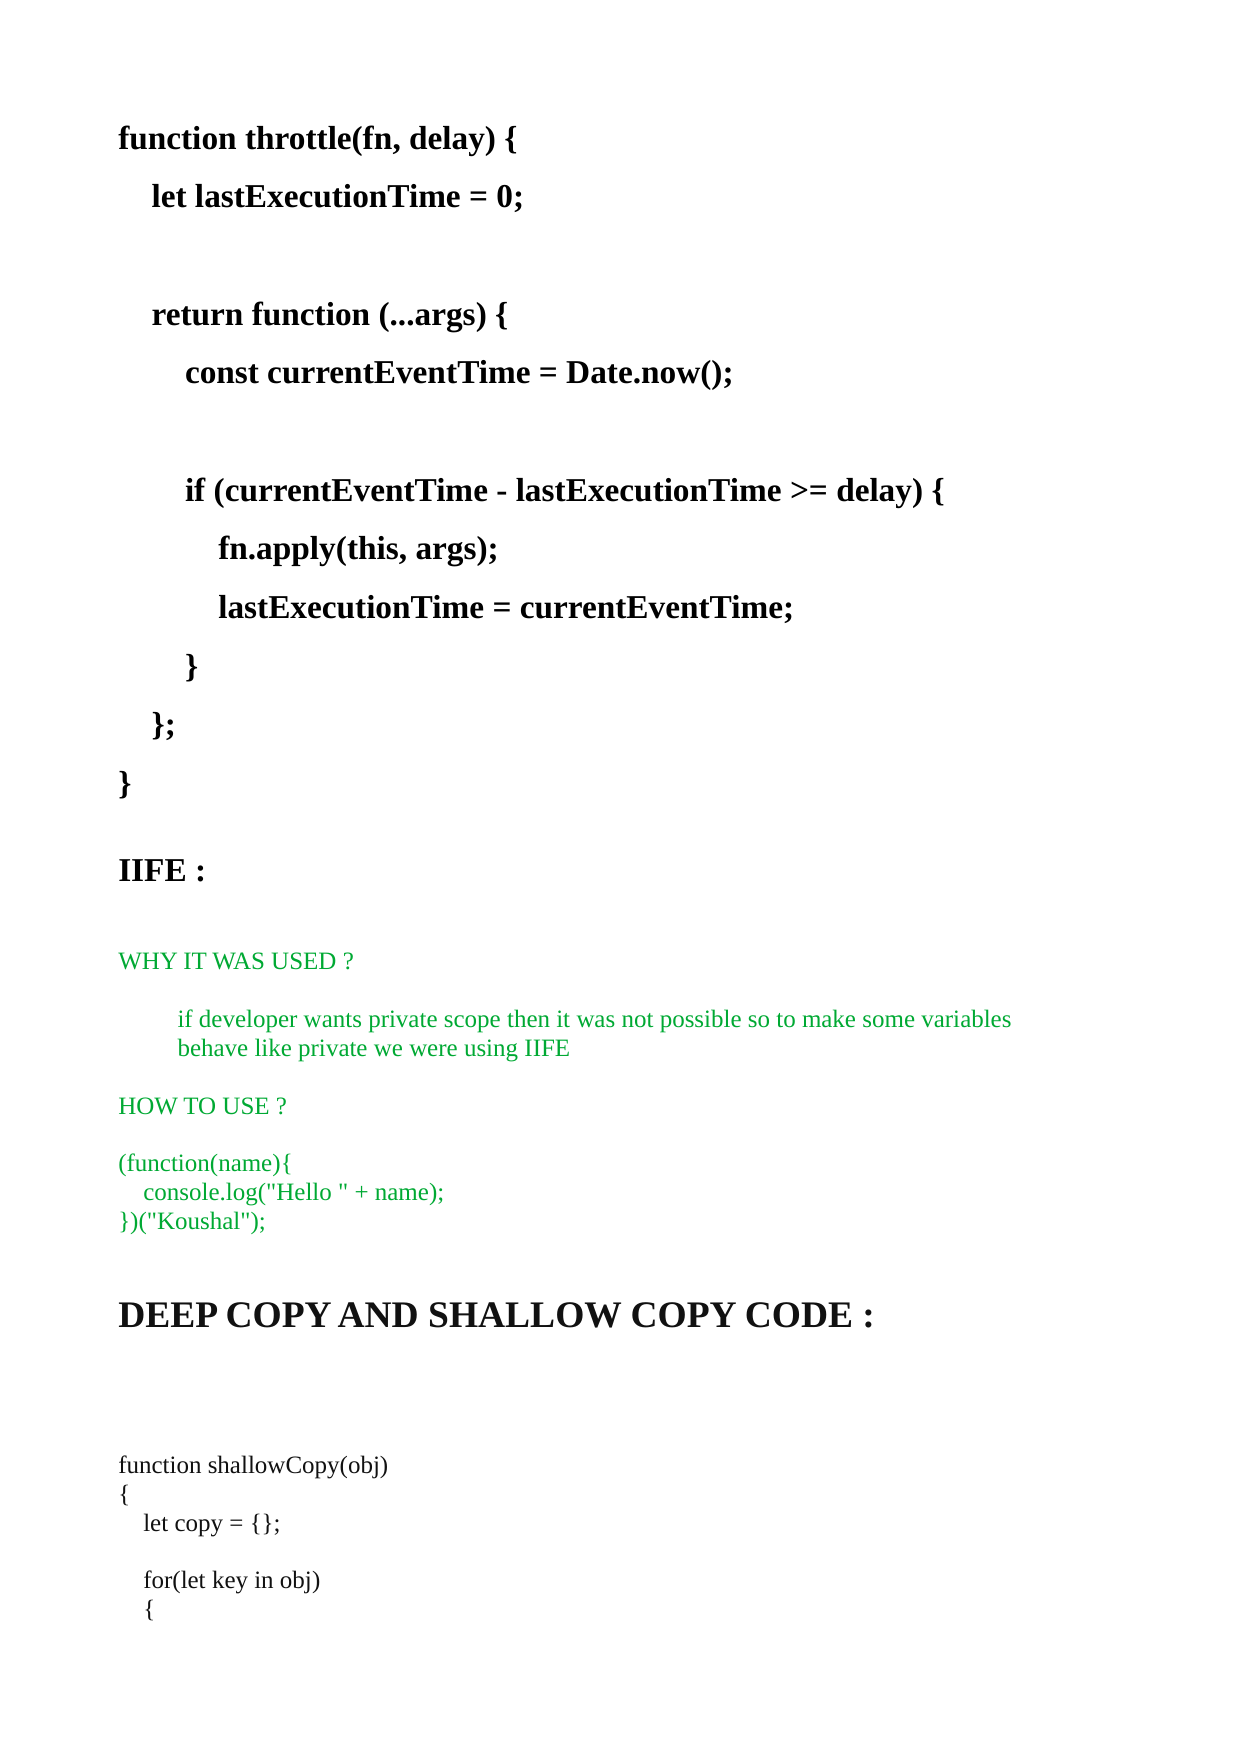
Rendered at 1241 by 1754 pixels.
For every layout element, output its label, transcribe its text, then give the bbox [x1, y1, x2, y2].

text WHY IT WAS USED ? [118, 946, 1122, 975]
text for(let key in obj) [118, 1565, 1122, 1594]
text } [118, 646, 1122, 684]
text HOW TO USE ? [118, 1091, 1122, 1120]
text if (currentEventTime - lastExecutionTime >= delay) { [118, 470, 1122, 508]
text const currentEventTime = Date.now(); [118, 353, 1122, 391]
text function shallowCopy(obj) [118, 1450, 1122, 1479]
text let copy = {}; [118, 1508, 1122, 1537]
text IIFE : [118, 851, 1122, 946]
text fn.apply(this, args); [118, 529, 1122, 567]
text }; [118, 704, 1122, 743]
text let lastExecutionTime = 0; [118, 177, 1122, 215]
text { [118, 1479, 1122, 1508]
text })("Koushal"); [118, 1206, 1122, 1235]
text console.log("Hello " + name); [118, 1177, 1122, 1206]
text return function (...args) { [118, 294, 1122, 332]
text function throttle(fn, delay) { [118, 118, 1122, 156]
text lastExecutionTime = currentEventTime; [118, 587, 1122, 626]
text } [118, 763, 1122, 802]
text (function(name){ [118, 1148, 1122, 1177]
text { [118, 1594, 1122, 1623]
text if developer wants private scope then it was not possible so to make some variables behave like private we were using IIFE [177, 1004, 1063, 1061]
text DEEP COPY AND SHALLOW COPY CODE : [118, 1292, 1122, 1393]
